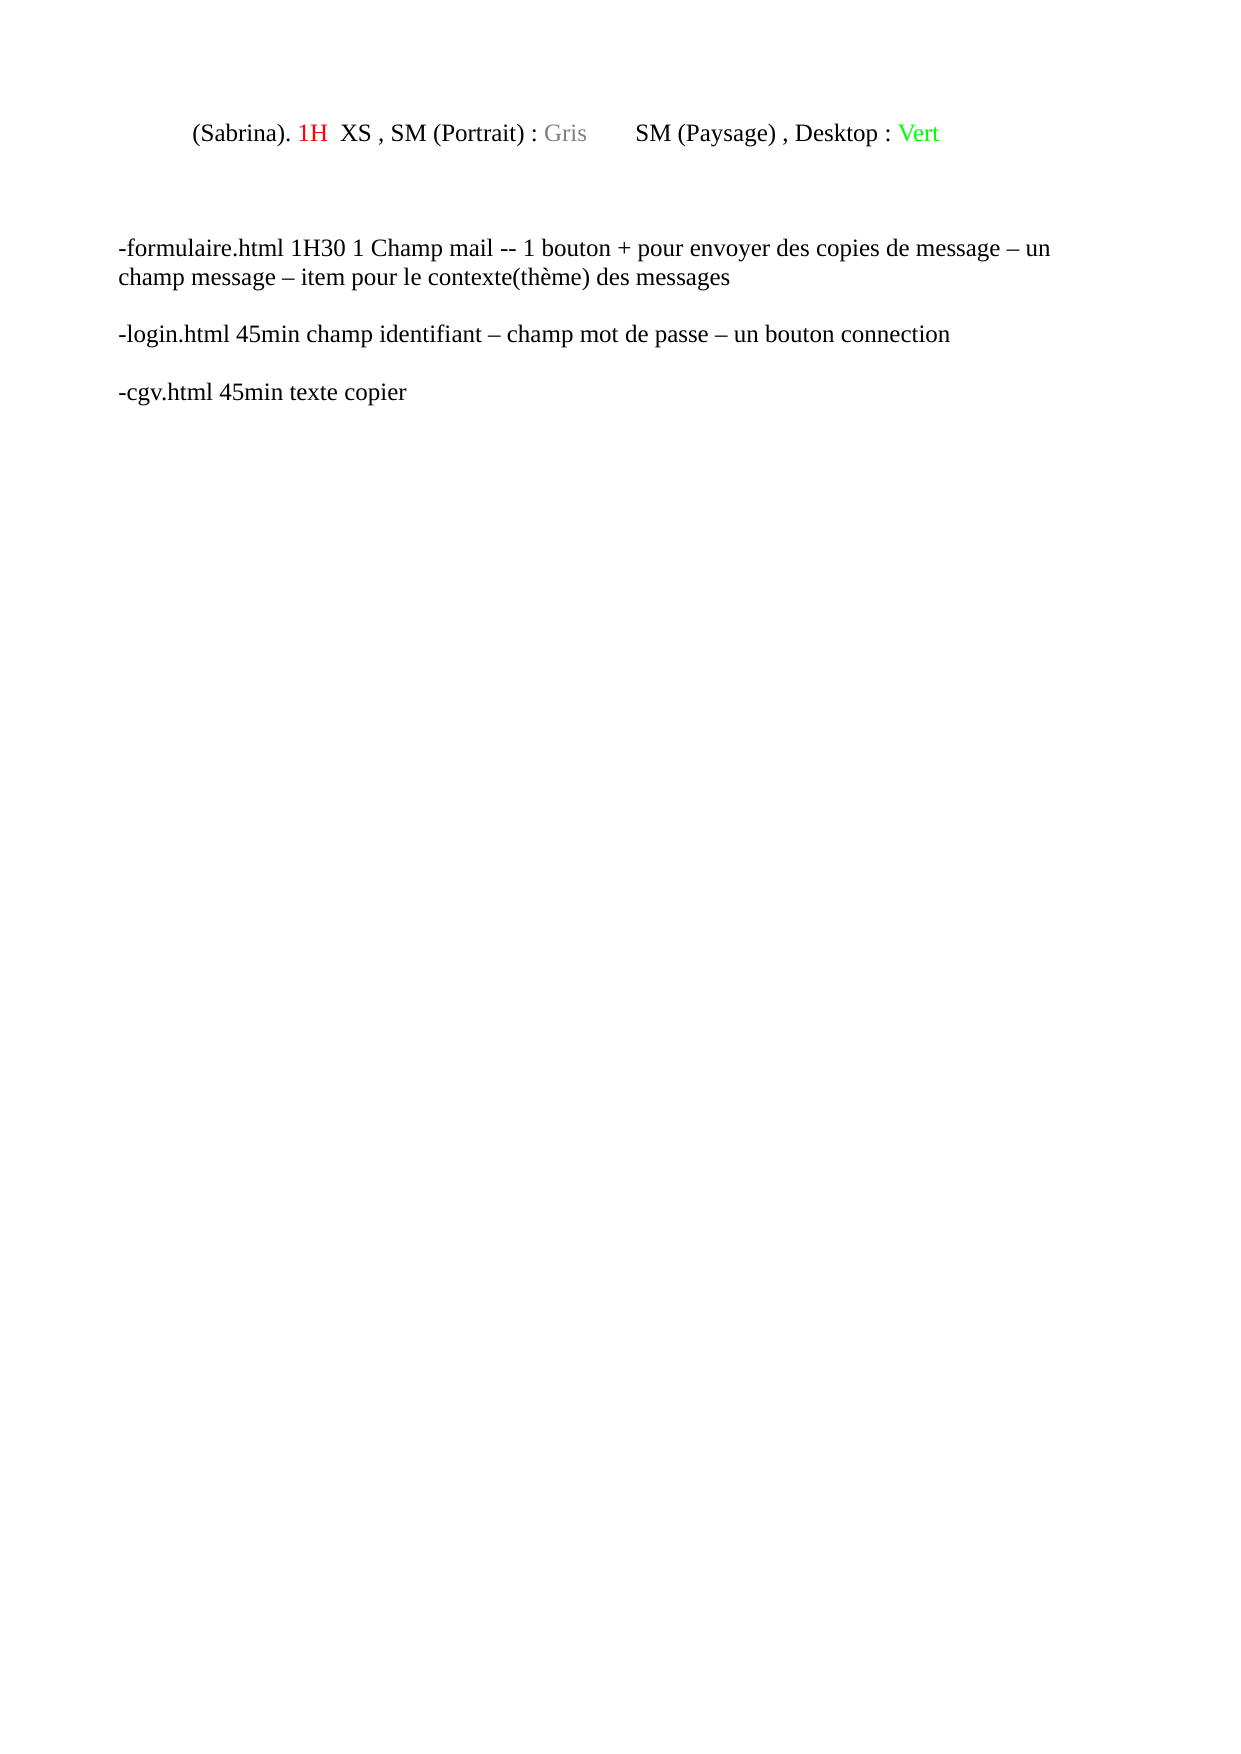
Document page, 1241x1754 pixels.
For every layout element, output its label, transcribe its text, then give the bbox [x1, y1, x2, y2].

text -login.html 45min champ identifiant – champ mot de passe – un bouton connection [118, 319, 1122, 348]
text (Sabrina). 1H XS , SM (Portrait) : Gris SM (Paysage) , Desktop : Vert [118, 118, 1122, 147]
text -cgv.html 45min texte copier [118, 377, 1122, 406]
text -formulaire.html 1H30 1 Champ mail -- 1 bouton + pour envoyer des copies de message – un champ message – item pour le contexte(thème) des messages [118, 233, 1122, 291]
